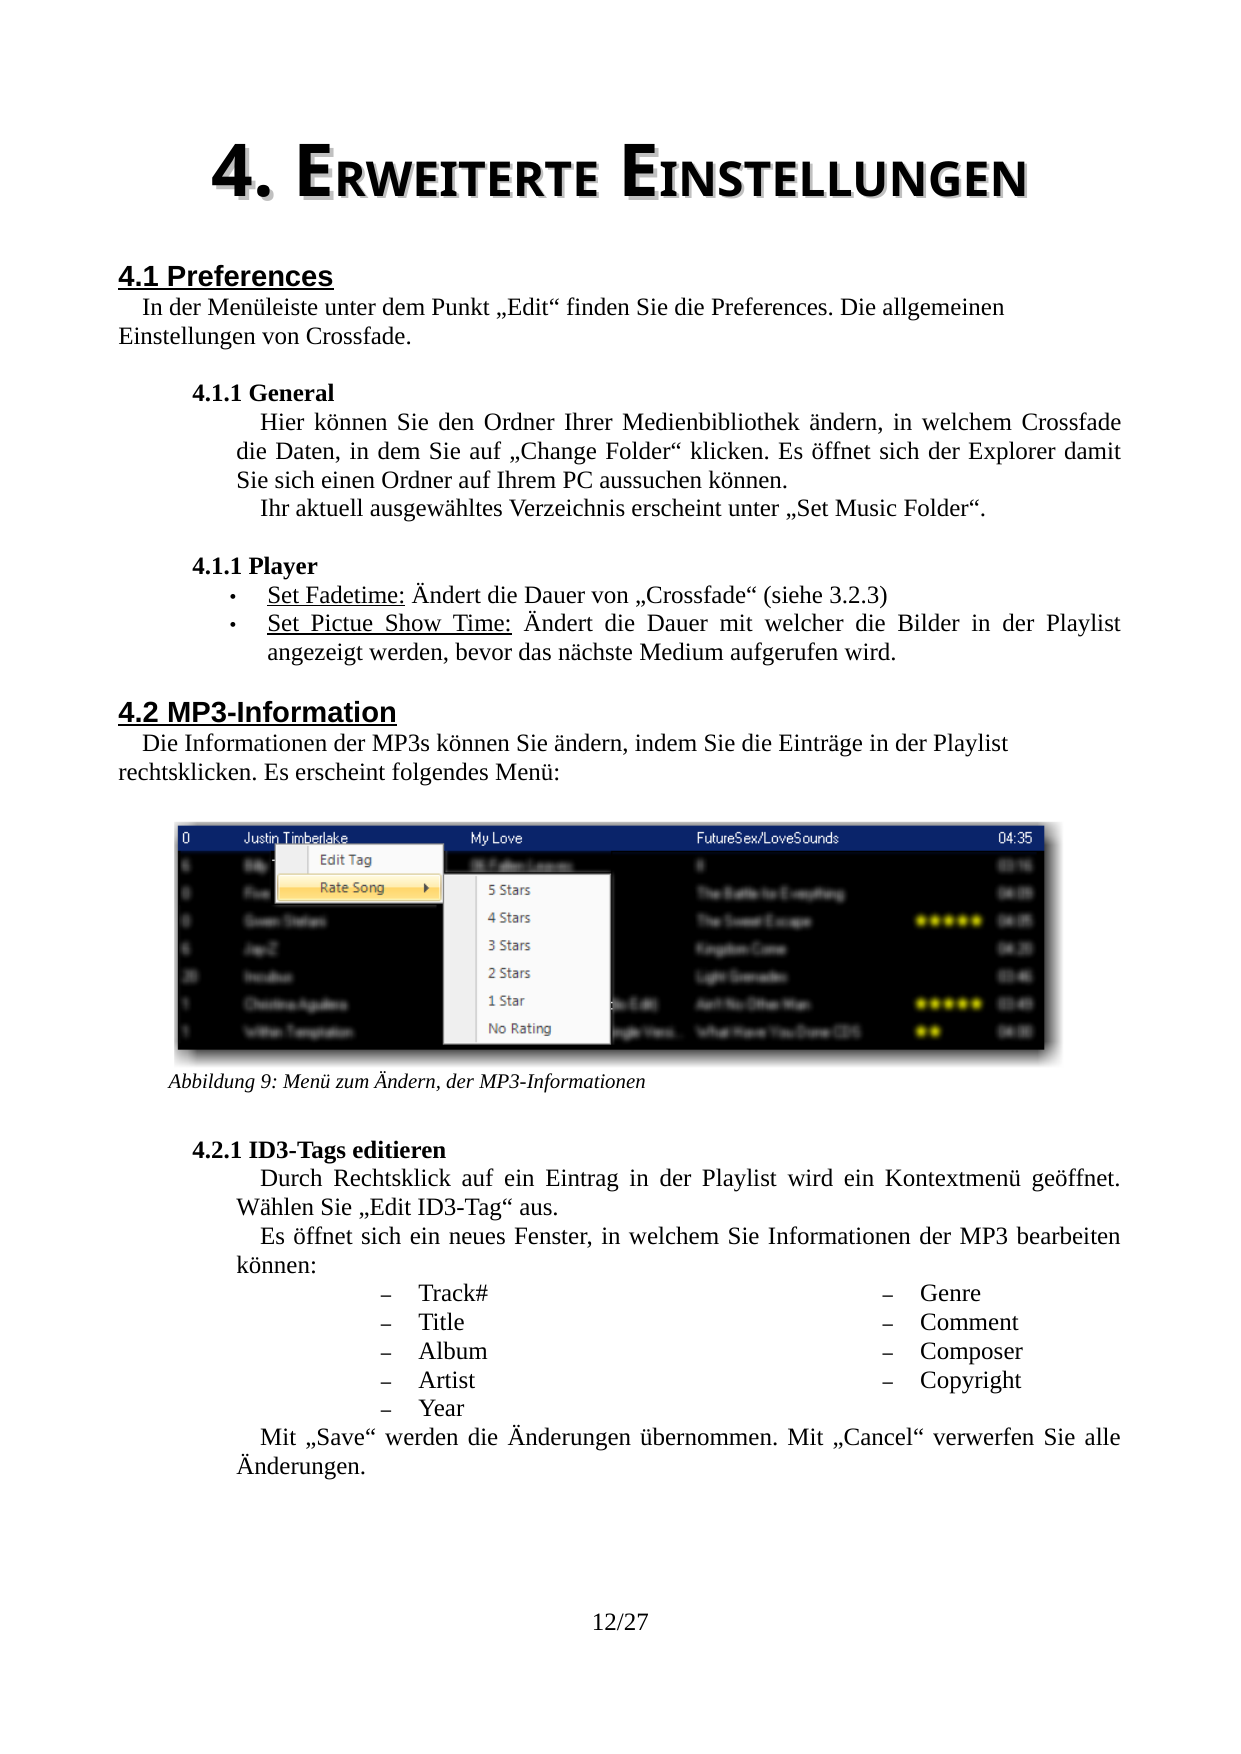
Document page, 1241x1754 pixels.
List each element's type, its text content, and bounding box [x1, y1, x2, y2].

list Album [381, 1336, 620, 1365]
list Set Fadetime: Ändert die Dauer von „Crossfade“ (siehe 3.2.3) [229, 580, 1122, 608]
list Comment [882, 1307, 1122, 1336]
subtitle 4.2 MP3-Information [118, 695, 1122, 728]
text Die Informationen der MP3s können Sie ändern, indem Sie die Einträge in der Playlist rechtsklicken. Es erscheint folgendes Menü: [118, 728, 1122, 1122]
picture [168, 817, 1072, 1070]
text Ihr aktuell ausgewähltes Verzeichnis erscheint unter „Set Music Folder“. [236, 493, 1122, 522]
text In der Menüleiste unter dem Punkt „Edit“ finden Sie die Preferences. Die allgemeinen Einstellungen von Crossfade. [118, 292, 1122, 350]
text Durch Rechtsklick auf ein Eintrag in der Playlist wird ein Kontextmenü geöffnet. Wählen Sie „Edit ID3-Tag“ aus. [236, 1163, 1122, 1221]
list Title [381, 1307, 620, 1336]
list Artist [381, 1365, 620, 1393]
subtitle 4.1 Preferences [118, 259, 1122, 292]
list Composer [882, 1336, 1122, 1365]
list Year [381, 1393, 620, 1422]
text Es öffnet sich ein neues Fenster, in welchem Sie Informationen der MP3 bearbeiten können: [236, 1221, 1122, 1278]
text Abbildung 9: Menü zum Ändern, der MP3-Informationen [168, 1070, 1072, 1093]
text Hier können Sie den Ordner Ihrer Medienbibliothek ändern, in welchem Crossfade die Daten, in dem Sie auf „Change Folder“ klicken. Es öffnet sich der Explorer damit Sie sich einen Ordner auf Ihrem PC aussuchen können. [236, 407, 1122, 493]
list Set Pictue Show Time: Ändert die Dauer mit welcher die Bilder in der Playlist angezeigt werden, bevor das nächste Medium aufgerufen wird. [229, 608, 1122, 666]
subtitle 4. Erweiterte Einstellungen [118, 118, 1122, 217]
list Genre [882, 1278, 1122, 1307]
text Mit „Save“ werden die Änderungen übernommen. Mit „Cancel“ verwerfen Sie alle Änderungen. [236, 1422, 1122, 1480]
subtitle 4.2.1 ID3-Tags editieren [118, 1135, 1122, 1163]
list Track# [381, 1278, 620, 1307]
list Copyright [882, 1365, 1122, 1393]
subtitle 4.1.1 Player [118, 551, 1122, 580]
subtitle 4.1.1 General [118, 378, 1122, 407]
